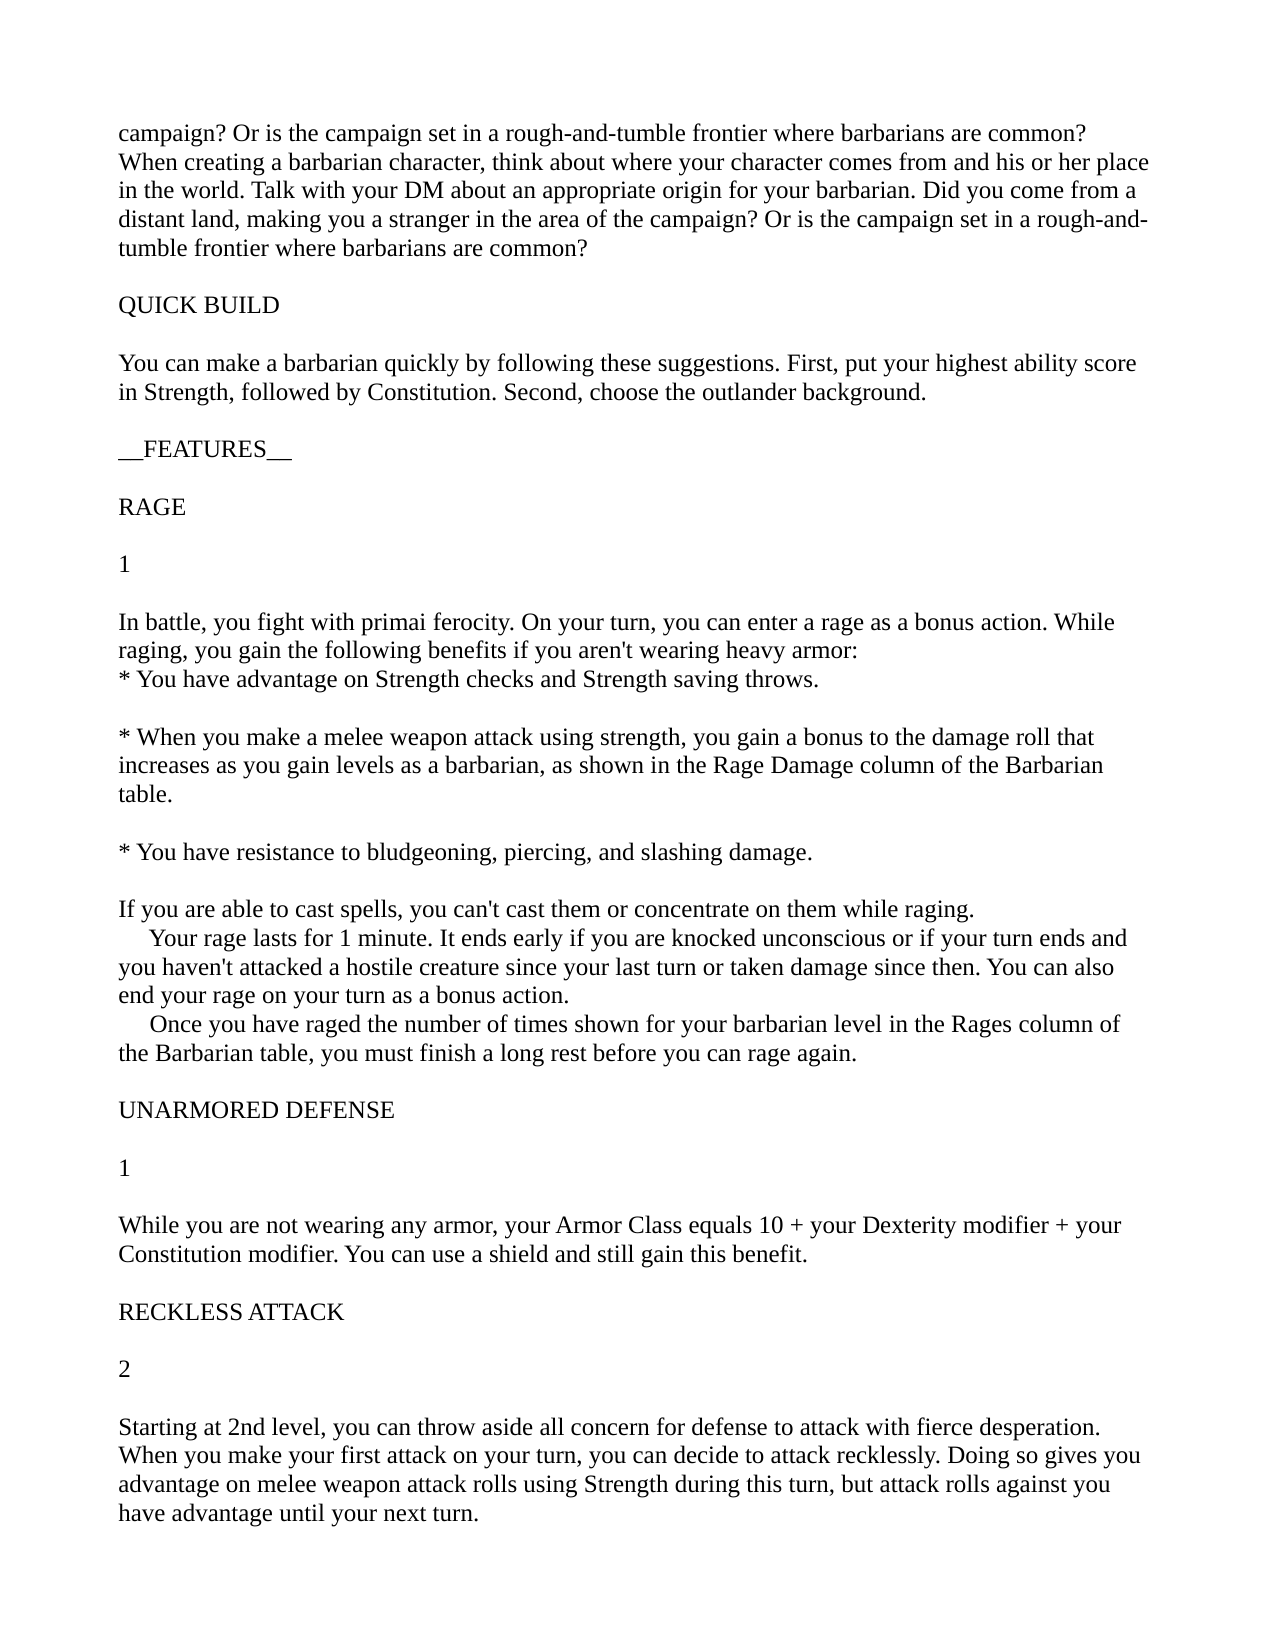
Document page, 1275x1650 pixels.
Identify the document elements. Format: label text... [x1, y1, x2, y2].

text * You have advantage on Strength checks and Strength saving throws. [118, 664, 1157, 693]
text * You have resistance to bludgeoning, piercing, and slashing damage. [118, 837, 1157, 866]
text In battle, you fight with primai ferocity. On your turn, you can enter a rage as a bonus action. While raging, you gain the following benefits if you aren't wearing heavy armor: [118, 607, 1157, 664]
text __FEATURES__ [118, 434, 1157, 463]
text 2 [118, 1354, 1157, 1383]
text 1 [118, 1153, 1157, 1182]
text RAGE [118, 492, 1157, 521]
text UNARMORED DEFENSE [118, 1096, 1157, 1124]
text When creating a barbarian character, think about where your character comes from and his or her place in the world. Talk with your DM about an appropriate origin for your barbarian. Did you come from a distant land, making you a stranger in the area of the campaign? Or is the campaign set in a rough-and-tumble frontier where barbarians are common? [118, 147, 1157, 262]
text Once you have raged the number of times shown for your barbarian level in the Rages column of the Barbarian table, you must finish a long rest before you can rage again. [118, 1009, 1157, 1067]
text campaign? Or is the campaign set in a rough-and-tumble frontier where barbarians are common? [118, 118, 1157, 147]
text You can make a barbarian quickly by following these suggestions. First, put your highest ability score in Strength, followed by Constitution. Second, choose the outlander background. [118, 348, 1157, 406]
text If you are able to cast spells, you can't cast them or concentrate on them while raging. [118, 894, 1157, 923]
text QUICK BUILD [118, 291, 1157, 319]
text Starting at 2nd level, you can throw aside all concern for defense to attack with fierce desperation. When you make your first attack on your turn, you can decide to attack recklessly. Doing so gives you advantage on melee weapon attack rolls using Strength during this turn, but attack rolls against you have advantage until your next turn. [118, 1412, 1157, 1527]
text RECKLESS ATTACK [118, 1297, 1157, 1326]
text Your rage lasts for 1 minute. It ends early if you are knocked unconscious or if your turn ends and you haven't attacked a hostile creature since your last turn or taken damage since then. You can also end your rage on your turn as a bonus action. [118, 923, 1157, 1009]
text * When you make a melee weapon attack using strength, you gain a bonus to the damage roll that increases as you gain levels as a barbarian, as shown in the Rage Damage column of the Barbarian table. [118, 722, 1157, 808]
text 1 [118, 549, 1157, 578]
text While you are not wearing any armor, your Armor Class equals 10 + your Dexterity modifier + your Constitution modifier. You can use a shield and still gain this benefit. [118, 1211, 1157, 1268]
